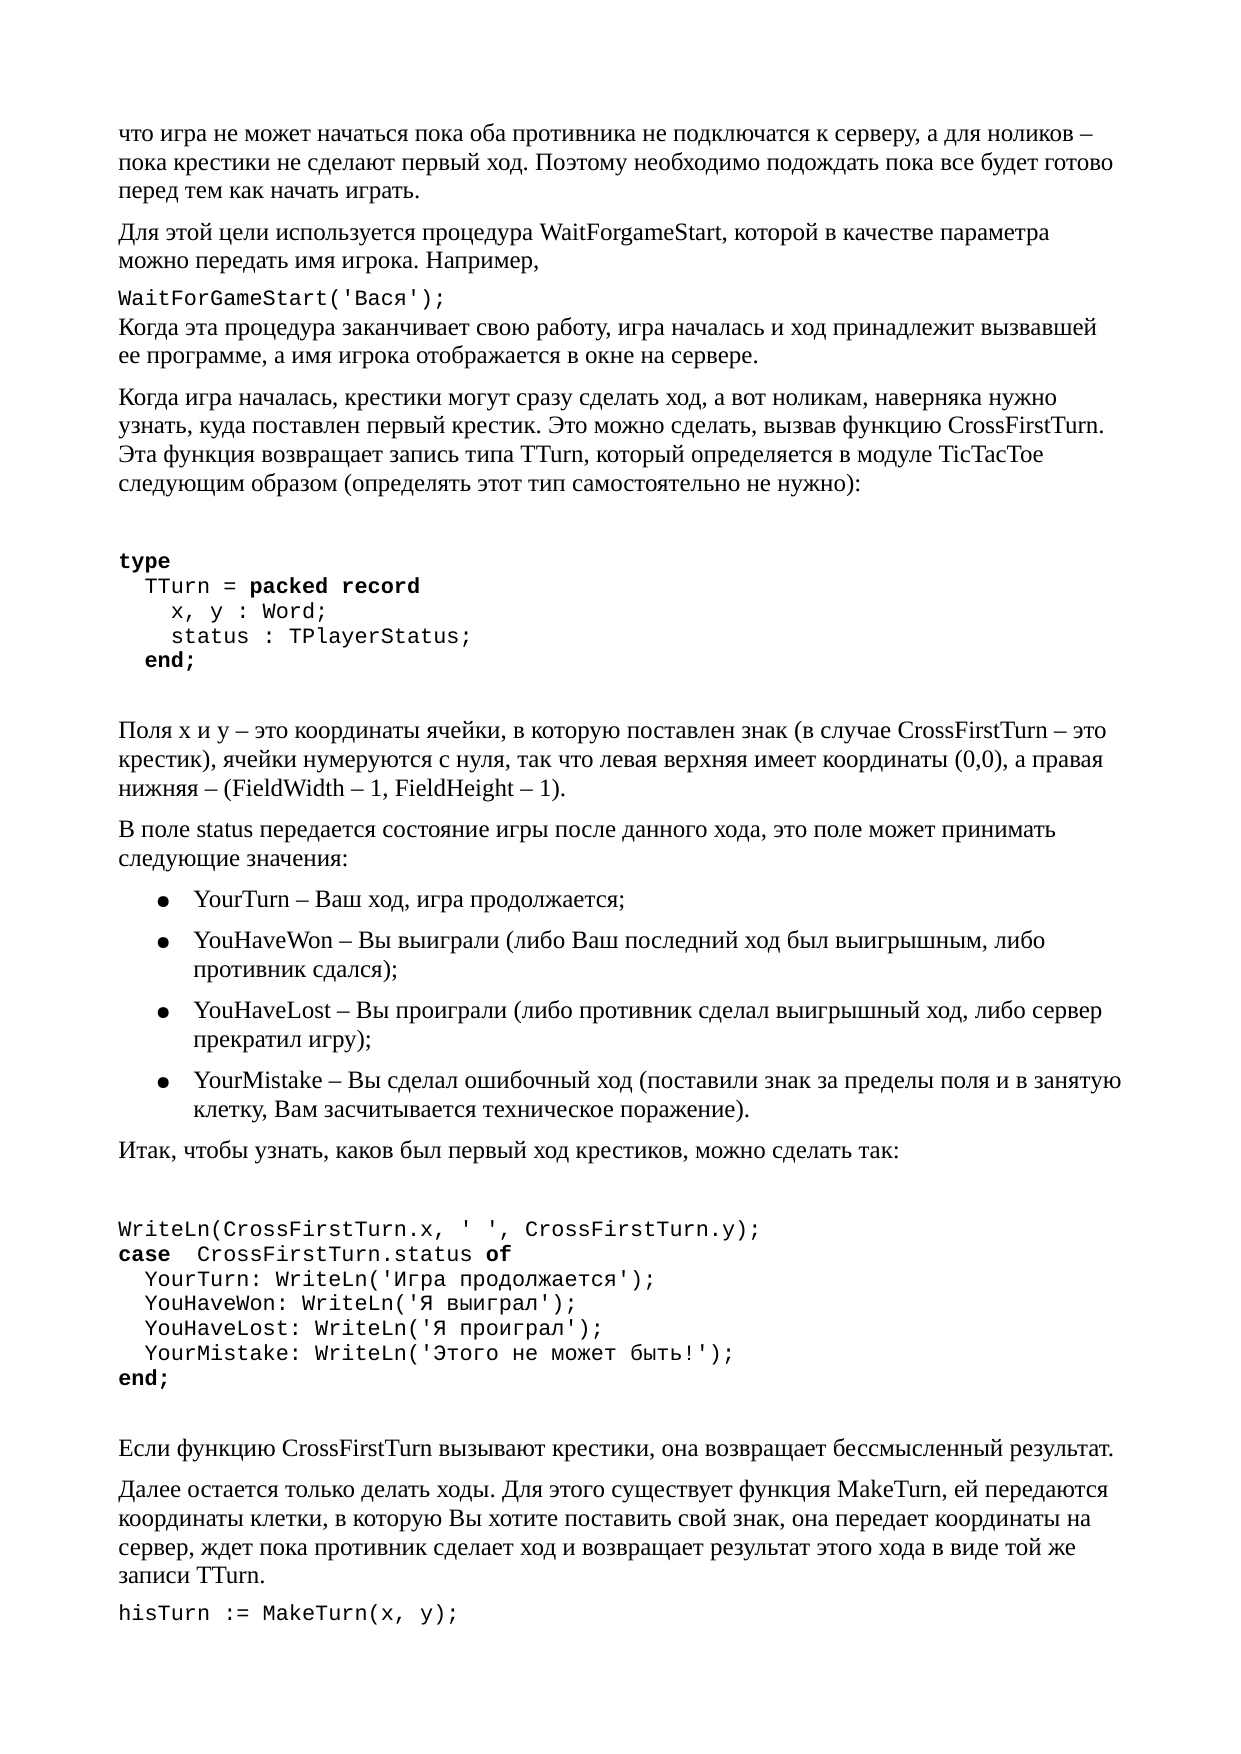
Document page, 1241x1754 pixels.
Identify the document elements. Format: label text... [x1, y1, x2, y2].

list YourTurn – Ваш ход, игра продолжается; [156, 884, 1122, 913]
text Поля x и y – это координаты ячейки, в которую поставлен знак (в случае CrossFirstTurn – это крестик), ячейки нумеруются с нуля, так что левая верхняя имеет координаты (0,0), а правая нижняя – (FieldWidth – 1, FieldHeight – 1). [118, 716, 1122, 802]
text Далее остается только делать ходы. Для этого существует функция MakeTurn, ей передаются координаты клетки, в которую Вы хотите поставить свой знак, она передает координаты на сервер, ждет пока противник сделает ход и возвращает результат этого хода в виде той же записи TTurn. [118, 1474, 1122, 1589]
text hisTurn := MakeTurn(x, y); [118, 1602, 1122, 1626]
text Итак, чтобы узнать, каков был первый ход крестиков, можно сделать так: [118, 1136, 1122, 1164]
text что игра не может начаться пока оба противника не подключатся к серверу, а для ноликов – пока крестики не сделают первый ход. Поэтому необходимо подождать пока все будет готово перед тем как начать играть. [118, 118, 1122, 204]
text type [118, 550, 1122, 575]
text Если функцию CrossFirstTurn вызывают крестики, она возвращает бессмысленный результат. [118, 1433, 1122, 1462]
text Для этой цели используется процедура WaitForgameStart, которой в качестве параметра можно передать имя игрока. Например, [118, 217, 1122, 274]
text TTurn = packed record [118, 575, 1122, 600]
list YouHaveWon – Вы выиграли (либо Ваш последний ход был выигрышным, либо противник сдался); [156, 926, 1122, 983]
text В поле status передается состояние игры после данного хода, это поле может принимать следующие значения: [118, 814, 1122, 872]
list YourMistake – Вы сделал ошибочный ход (поставили знак за пределы поля и в занятую клетку, Вам засчитывается техническое поражение). [156, 1066, 1122, 1123]
text case CrossFirstTurn.status of [118, 1243, 1122, 1268]
text WriteLn(CrossFirstTurn.x, ' ', CrossFirstTurn.y); [118, 1218, 1122, 1243]
text YouHaveLost: WriteLn('Я проиграл'); [118, 1317, 1122, 1342]
text Когда эта процедура заканчивает свою работу, игра началась и ход принадлежит вызвавшей ее программе, а имя игрока отображается в окне на сервере. [118, 312, 1122, 369]
text end; [118, 649, 1122, 674]
list YouHaveLost – Вы проиграли (либо противник сделал выигрышный ход, либо сервер прекратил игру); [156, 996, 1122, 1053]
text WaitForGameStart('Вася'); [118, 287, 1122, 312]
text YouHaveWon: WriteLn('Я выиграл'); [118, 1292, 1122, 1317]
text status : TPlayerStatus; [118, 625, 1122, 649]
text YourTurn: WriteLn('Игра продолжается'); [118, 1268, 1122, 1292]
text Когда игра началась, крестики могут сразу сделать ход, а вот ноликам, наверняка нужно узнать, куда поставлен первый крестик. Это можно сделать, вызвав функцию CrossFirstTurn. Эта функция возвращает запись типа TTurn, который определяется в модуле TicTacToe следующим образом (определять этот тип самостоятельно не нужно): [118, 382, 1122, 497]
text x, y : Word; [118, 600, 1122, 625]
text end; [118, 1367, 1122, 1392]
text YourMistake: WriteLn('Этого не может быть!'); [118, 1342, 1122, 1367]
